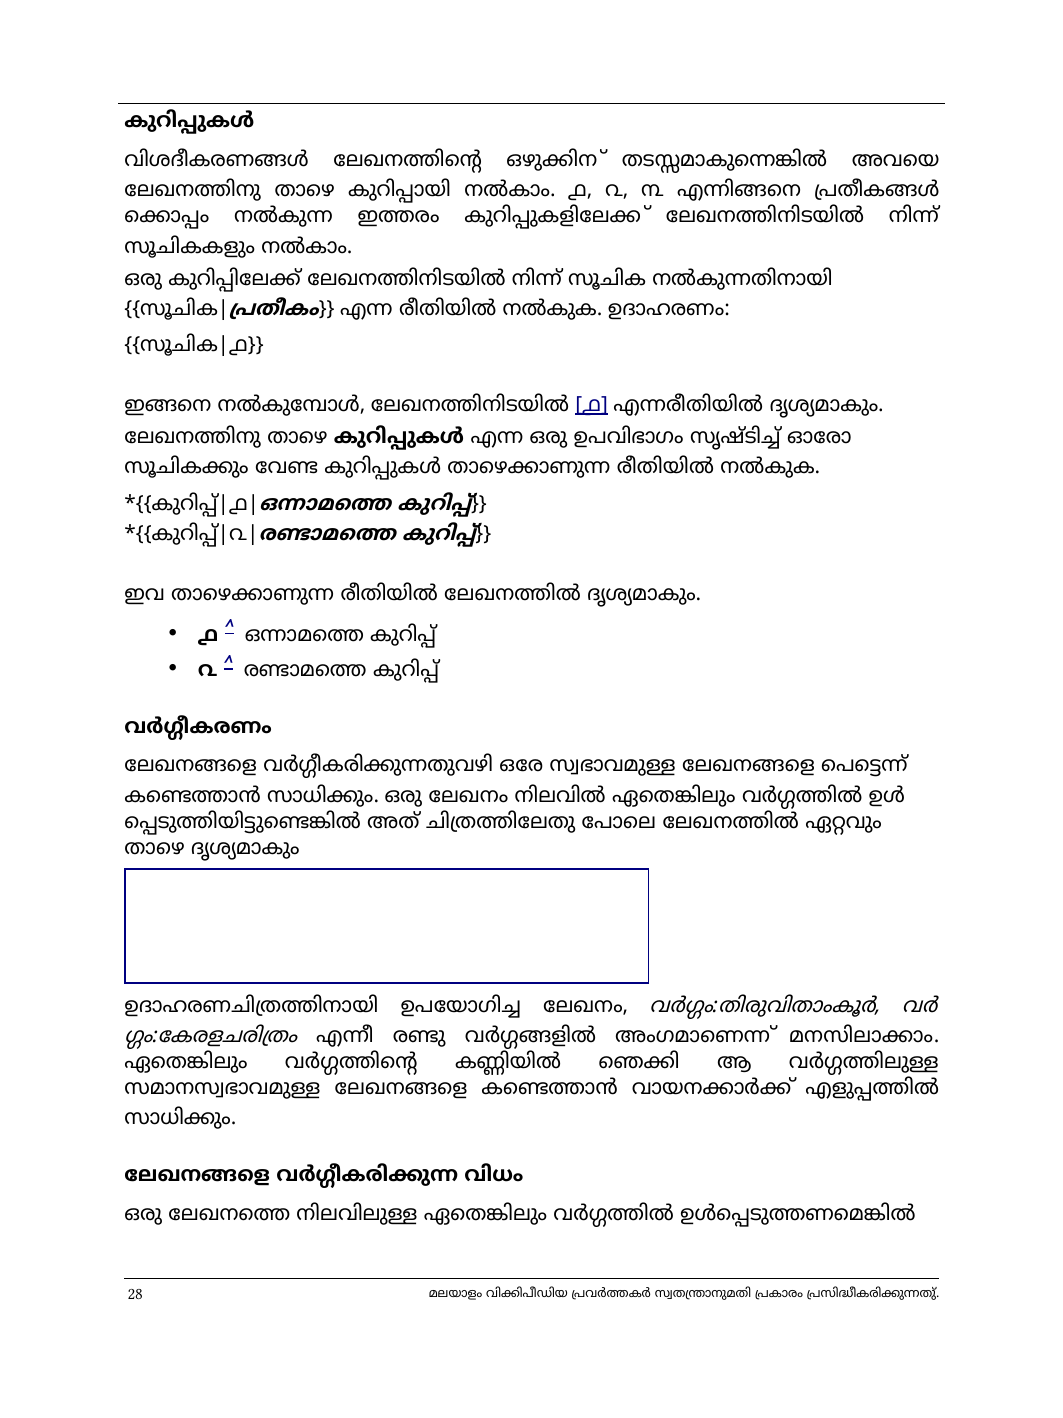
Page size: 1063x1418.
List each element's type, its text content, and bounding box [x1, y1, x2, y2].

text ഇങ്ങനെ നല്‍കുമ്പോള്‍, ലേഖനത്തിനിടയില്‍ [൧] എന്നരീതിയില്‍ ദൃശ്യമാകും. [124, 389, 939, 419]
subtitle ലേഖനങ്ങളെ വര്‍ഗ്ഗീകരിക്കുന്ന വിധം [124, 1164, 939, 1190]
subtitle വര്‍ഗ്ഗീകരണം [124, 715, 939, 741]
text ലേഖനത്തിനു താഴെ കുറിപ്പുകള്‍ എന്ന ഒരു ഉപവിഭാഗം സൃഷ്ടിച്ച് ഓരോ സൂചികക്കും വേണ്ട കുറിപ്പുകള്‍ താഴെക്കാണുന്ന രീതിയില്‍ നല്‍കുക. [124, 425, 939, 482]
text ഉദാഹരണചിത്രത്തിനായി ഉപയോഗിച്ച ലേഖനം, വര്‍ഗ്ഗം:തിരുവിതാംകൂര്‍, വര്‍ഗ്ഗം:കേരളചരിത്രം എന്നീ രണ്ടു വര്‍ഗ്ഗങ്ങളില്‍ അംഗമാണെന്ന് മനസിലാക്കാം. ഏതെങ്കിലും വര്‍ഗ്ഗത്തിന്റെ കണ്ണിയില്‍ ഞെക്കി ആ വര്‍ഗ്ഗത്തിലുള്ള സമാനസ്വഭാവമുള്ള ലേഖനങ്ങളെ കണ്ടെത്താന്‍ വായനക്കാര്‍ക്ക് എളുപ്പത്തില്‍ സാധിക്കും. [124, 990, 939, 1133]
text ഇവ താഴെക്കാണുന്ന രീതിയില്‍ ലേഖനത്തില്‍ ദൃശ്യമാകും. [124, 578, 939, 608]
text ഒരു ലേഖനത്തെ നിലവിലുള്ള ഏതെങ്കിലും വര്‍ഗ്ഗത്തില്‍ ഉള്‍പ്പെടുത്തണമെങ്കില്‍ [124, 1202, 939, 1228]
list ൧ ^ ഒന്നാമത്തെ കുറിപ്പ് [168, 614, 939, 649]
text വിശദീകരണങ്ങള്‍ ലേഖനത്തിന്റെ ഒഴുക്കിന് തടസ്സമാകുന്നെങ്കില്‍ അവയെ ലേഖനത്തിനു താഴെ കുറിപ്പായി നല്‍കാം. ൧, ൨, ൩ എന്നിങ്ങനെ പ്രതീകങ്ങള്‍ക്കൊപ്പം നല്‍കുന്ന ഇത്തരം കുറിപ്പുകളിലേക്ക് ലേഖനത്തിനിടയില്‍ നിന്ന് സൂചികകളും നല്‍കാം. [124, 148, 939, 261]
text ലേഖനങ്ങളെ വര്‍ഗ്ഗീകരിക്കുന്നതുവഴി ഒരേ സ്വഭാവമുള്ള ലേഖനങ്ങളെ പെട്ടെന്ന് കണ്ടെത്താന്‍ സാധിക്കും. ഒരു ലേഖനം നിലവില്‍ ഏതെങ്കിലും വര്‍ഗ്ഗത്തില്‍ ഉള്‍പ്പെടുത്തിയിട്ടുണ്ടെങ്കില്‍ അത് ചിത്രത്തിലേതു പോലെ ലേഖനത്തില്‍ ഏറ്റവും താഴെ ദൃശ്യമാകും [124, 754, 939, 862]
list ൨ ^ രണ്ടാമത്തെ കുറിപ്പ് [168, 649, 939, 684]
text ഒരു കുറിപ്പിലേക്ക് ലേഖനത്തിനിടയില്‍ നിന്ന് സൂചിക നല്‍കുന്നതിനായി {{സൂചിക|പ്രതീകം}} എന്ന രീതിയില്‍ നല്‍കുക. ഉദാഹരണം: [124, 267, 939, 323]
text *{{കുറിപ്പ്|൨|രണ്ടാമത്തെ കുറിപ്പ്}} [124, 518, 939, 548]
text {{സൂചിക|൧}} [124, 329, 939, 359]
text *{{കുറിപ്പ്|൧|ഒന്നാമത്തെ കുറിപ്പ്}} [124, 488, 939, 518]
subtitle കുറിപ്പുകള്‍ [124, 110, 939, 136]
